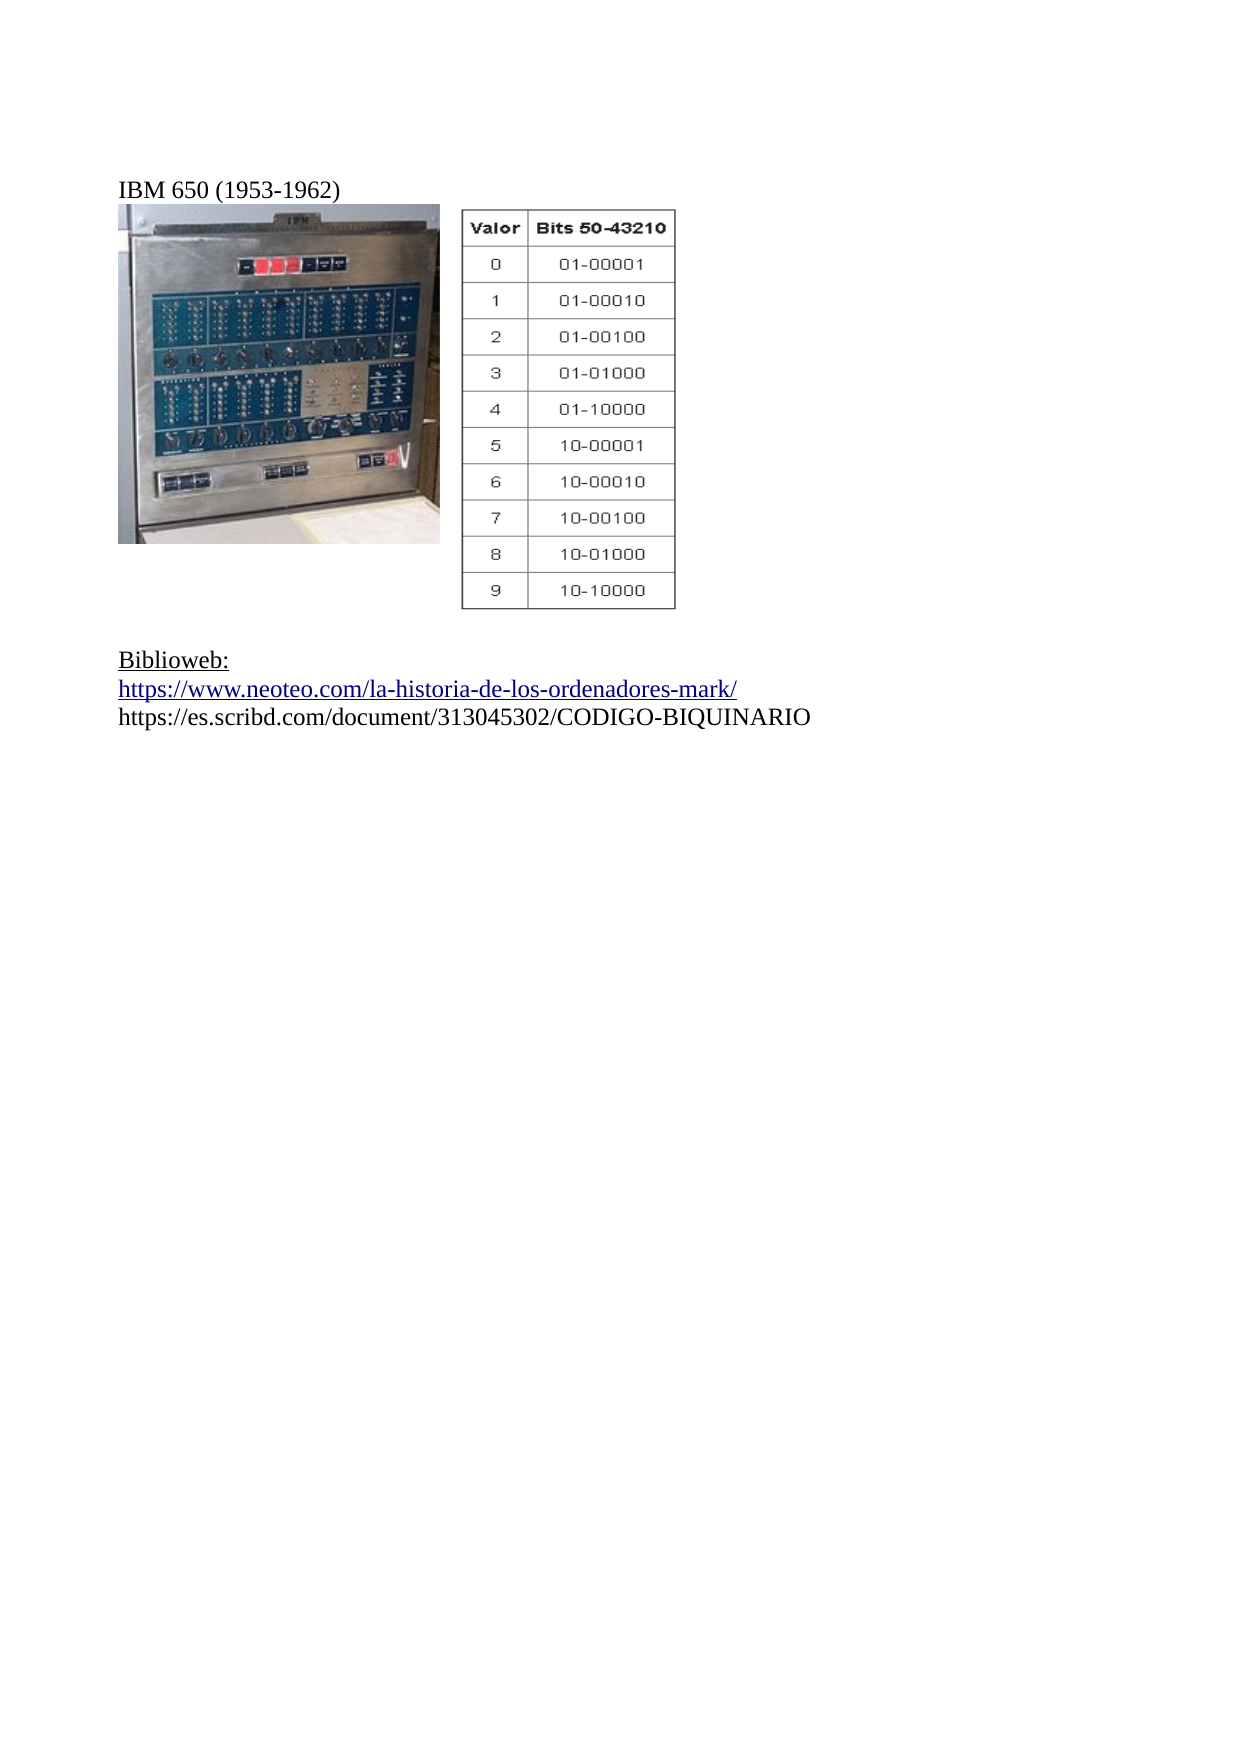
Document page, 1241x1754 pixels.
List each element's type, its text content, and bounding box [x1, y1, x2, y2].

text IBM 650 (1953-1962) [118, 176, 1122, 204]
text Biblioweb: [118, 645, 1122, 674]
text https://www.neoteo.com/la-historia-de-los-ordenadores-mark/ [118, 674, 1122, 702]
text https://es.scribd.com/document/313045302/CODIGO-BIQUINARIO [118, 702, 1122, 731]
